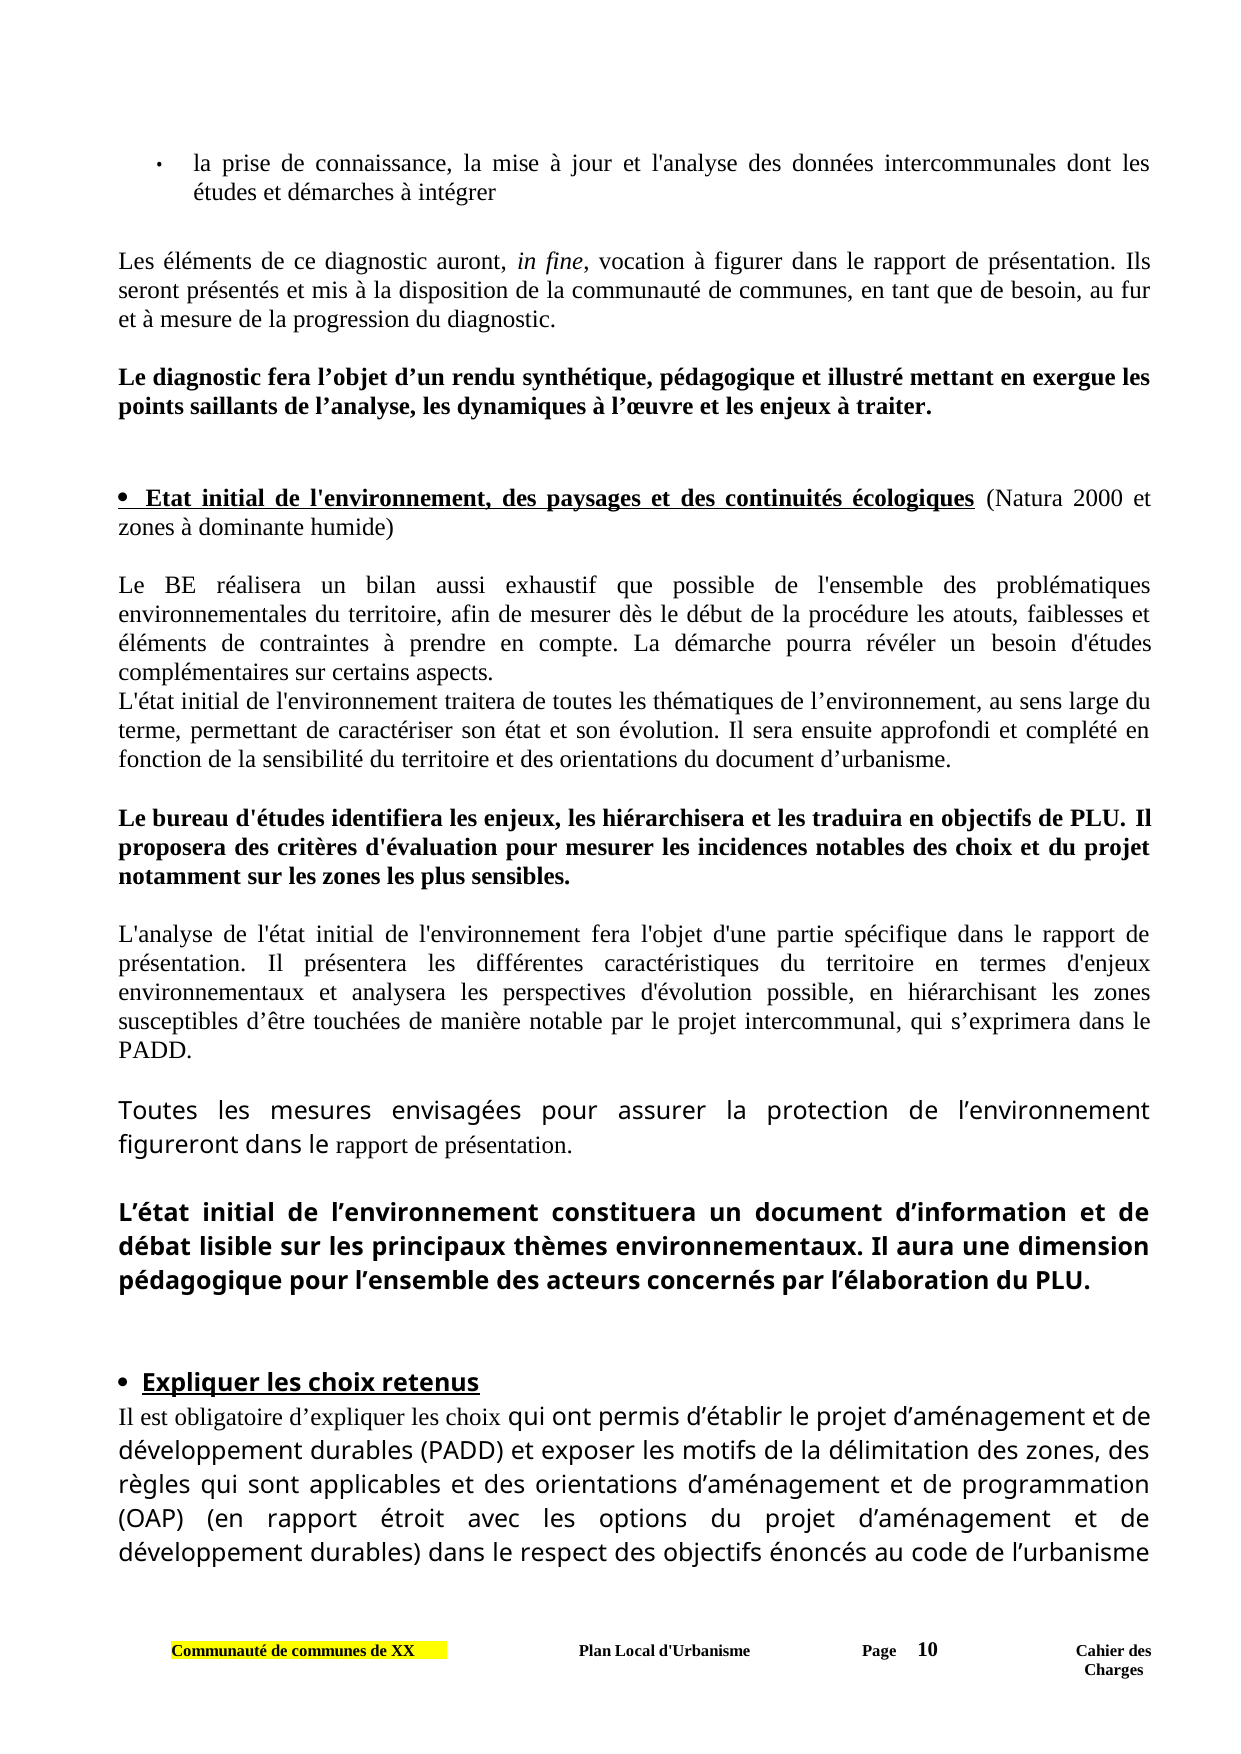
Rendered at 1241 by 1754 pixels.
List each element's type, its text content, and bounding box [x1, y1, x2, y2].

text L'état initial de l'environnement traitera de toutes les thématiques de l’environnement, au sens large du terme, permettant de caractériser son état et son évolution. Il sera ensuite approfondi et complété en fonction de la sensibilité du territoire et des orientations du document d’urbanisme. [118, 686, 1152, 773]
text Toutes les mesures envisagées pour assurer la protection de l’environnement figureront dans le rapport de présentation. [118, 1093, 1152, 1161]
subtitle · Etat initial de l'environnement, des paysages et des continuités écologiques (Natura 2000 et zones à dominante humide) [118, 483, 1152, 541]
text L'analyse de l'état initial de l'environnement fera l'objet d'une partie spécifique dans le rapport de présentation. Il présentera les différentes caractéristiques du territoire en termes d'enjeux environnementaux et analysera les perspectives d'évolution possible, en hiérarchisant les zones susceptibles d’être touchées de manière notable par le projet intercommunal, qui s’exprimera dans le PADD. [118, 919, 1152, 1064]
text Les éléments de ce diagnostic auront, in fine, vocation à figurer dans le rapport de présentation. Ils seront présentés et mis à la disposition de la communauté de communes, en tant que de besoin, au fur et à mesure de la progression du diagnostic. [118, 246, 1152, 333]
text Il est obligatoire d’expliquer les choix qui ont permis d’établir le projet d’aménagement et de développement durables (PADD) et exposer les motifs de la délimitation des zones, des règles qui sont applicables et des orientations d’aménagement et de programmation (OAP) (en rapport étroit avec les options du projet d’aménagement et de développement durables) dans le respect des objectifs énoncés au code de l’urbanisme [118, 1399, 1152, 1568]
text L’état initial de l’environnement constituera un document d’information et de débat lisible sur les principaux thèmes environnementaux. Il aura une dimension pédagogique pour l’ensemble des acteurs concernés par l’élaboration du PLU. [118, 1195, 1152, 1297]
text · Expliquer les choix retenus [118, 1365, 1152, 1399]
text Le BE réalisera un bilan aussi exhaustif que possible de l'ensemble des problématiques environnementales du territoire, afin de mesurer dès le début de la procédure les atouts, faiblesses et éléments de contraintes à prendre en compte. La démarche pourra révéler un besoin d'études complémentaires sur certains aspects. [118, 570, 1152, 686]
list la prise de connaissance, la mise à jour et l'analyse des données intercommunales dont les études et démarches à intégrer [156, 148, 1152, 206]
text Le bureau d'études identifiera les enjeux, les hiérarchisera et les traduira en objectifs de PLU. Il proposera des critères d'évaluation pour mesurer les incidences notables des choix et du projet notamment sur les zones les plus sensibles. [118, 802, 1152, 889]
text Le diagnostic fera l’objet d’un rendu synthétique, pédagogique et illustré mettant en exergue les points saillants de l’analyse, les dynamiques à l’œuvre et les enjeux à traiter. [118, 362, 1152, 420]
